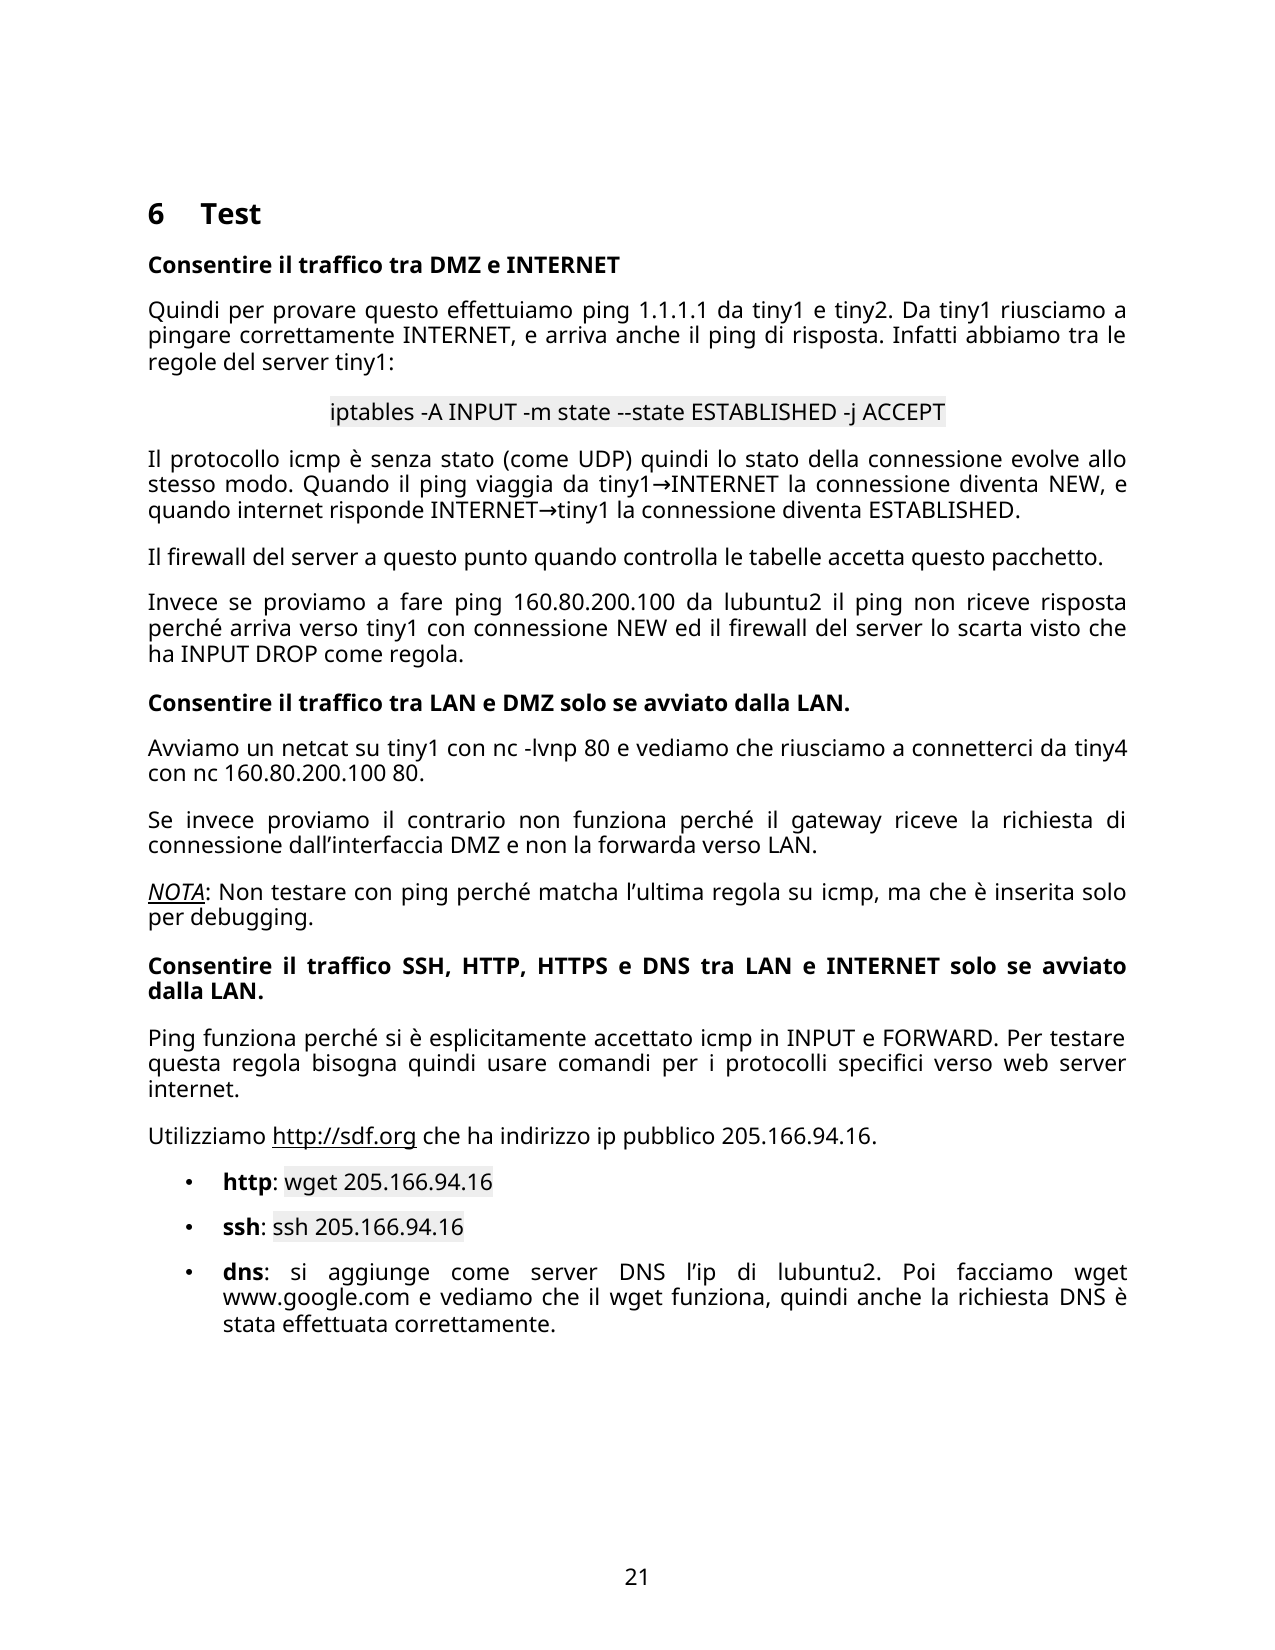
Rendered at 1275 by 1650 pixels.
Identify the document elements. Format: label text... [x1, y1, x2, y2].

text Avviamo un netcat su tiny1 con nc -lvnp 80 e vediamo che riusciamo a connetterci da tiny4 con nc 160.80.200.100 80. [148, 735, 1127, 788]
text Invece se proviamo a fare ping 160.80.200.100 da lubuntu2 il ping non riceve risposta perché arriva verso tiny1 con connessione NEW ed il firewall del server lo scarta visto che ha INPUT DROP come regola. [148, 589, 1127, 669]
text Se invece proviamo il contrario non funziona perché il gateway riceve la richiesta di connessione dall’interfaccia DMZ e non la forwarda verso LAN. [148, 807, 1127, 860]
text Utilizziamo http://sdf.org che ha indirizzo ip pubblico 205.166.94.16. [148, 1123, 1127, 1150]
text iptables -A INPUT -m state --state ESTABLISHED -j ACCEPT [148, 396, 1127, 427]
subtitle Consentire il traffico tra LAN e DMZ solo se avviato dalla LAN. [148, 690, 1127, 717]
list http: wget 205.166.94.16 [185, 1169, 1127, 1195]
text Quindi per provare questo effettuiamo ping 1.1.1.1 da tiny1 e tiny2. Da tiny1 riusciamo a pingare correttamente INTERNET, e arriva anche il ping di risposta. Infatti abbiamo tra le regole del server tiny1: [148, 297, 1127, 377]
text Ping funziona perché si è esplicitamente accettato icmp in INPUT e FORWARD. Per testare questa regola bisogna quindi usare comandi per i protocolli specifici verso web server internet. [148, 1025, 1127, 1105]
text Il firewall del server a questo punto quando controlla le tabelle accetta questo pacchetto. [148, 544, 1127, 571]
subtitle Consentire il traffico tra DMZ e INTERNET [148, 252, 1127, 279]
list dns: si aggiunge come server DNS l’ip di lubuntu2. Poi facciamo wget www.google.com e vediamo che il wget funziona, quindi anche la richiesta DNS è stata effettuata correttamente. [185, 1259, 1127, 1339]
text Il protocollo icmp è senza stato (come UDP) quindi lo stato della connessione evolve allo stesso modo. Quando il ping viaggia da tiny1→INTERNET la connessione diventa NEW, e quando internet risponde INTERNET→tiny1 la connessione diventa ESTABLISHED. [148, 446, 1127, 526]
subtitle Consentire il traffico SSH, HTTP, HTTPS e DNS tra LAN e INTERNET solo se avviato dalla LAN. [148, 953, 1127, 1006]
subtitle Test [148, 198, 1127, 231]
list ssh: ssh 205.166.94.16 [185, 1214, 1127, 1241]
text NOTA: Non testare con ping perché matcha l’ultima regola su icmp, ma che è inserita solo per debugging. [148, 879, 1127, 932]
